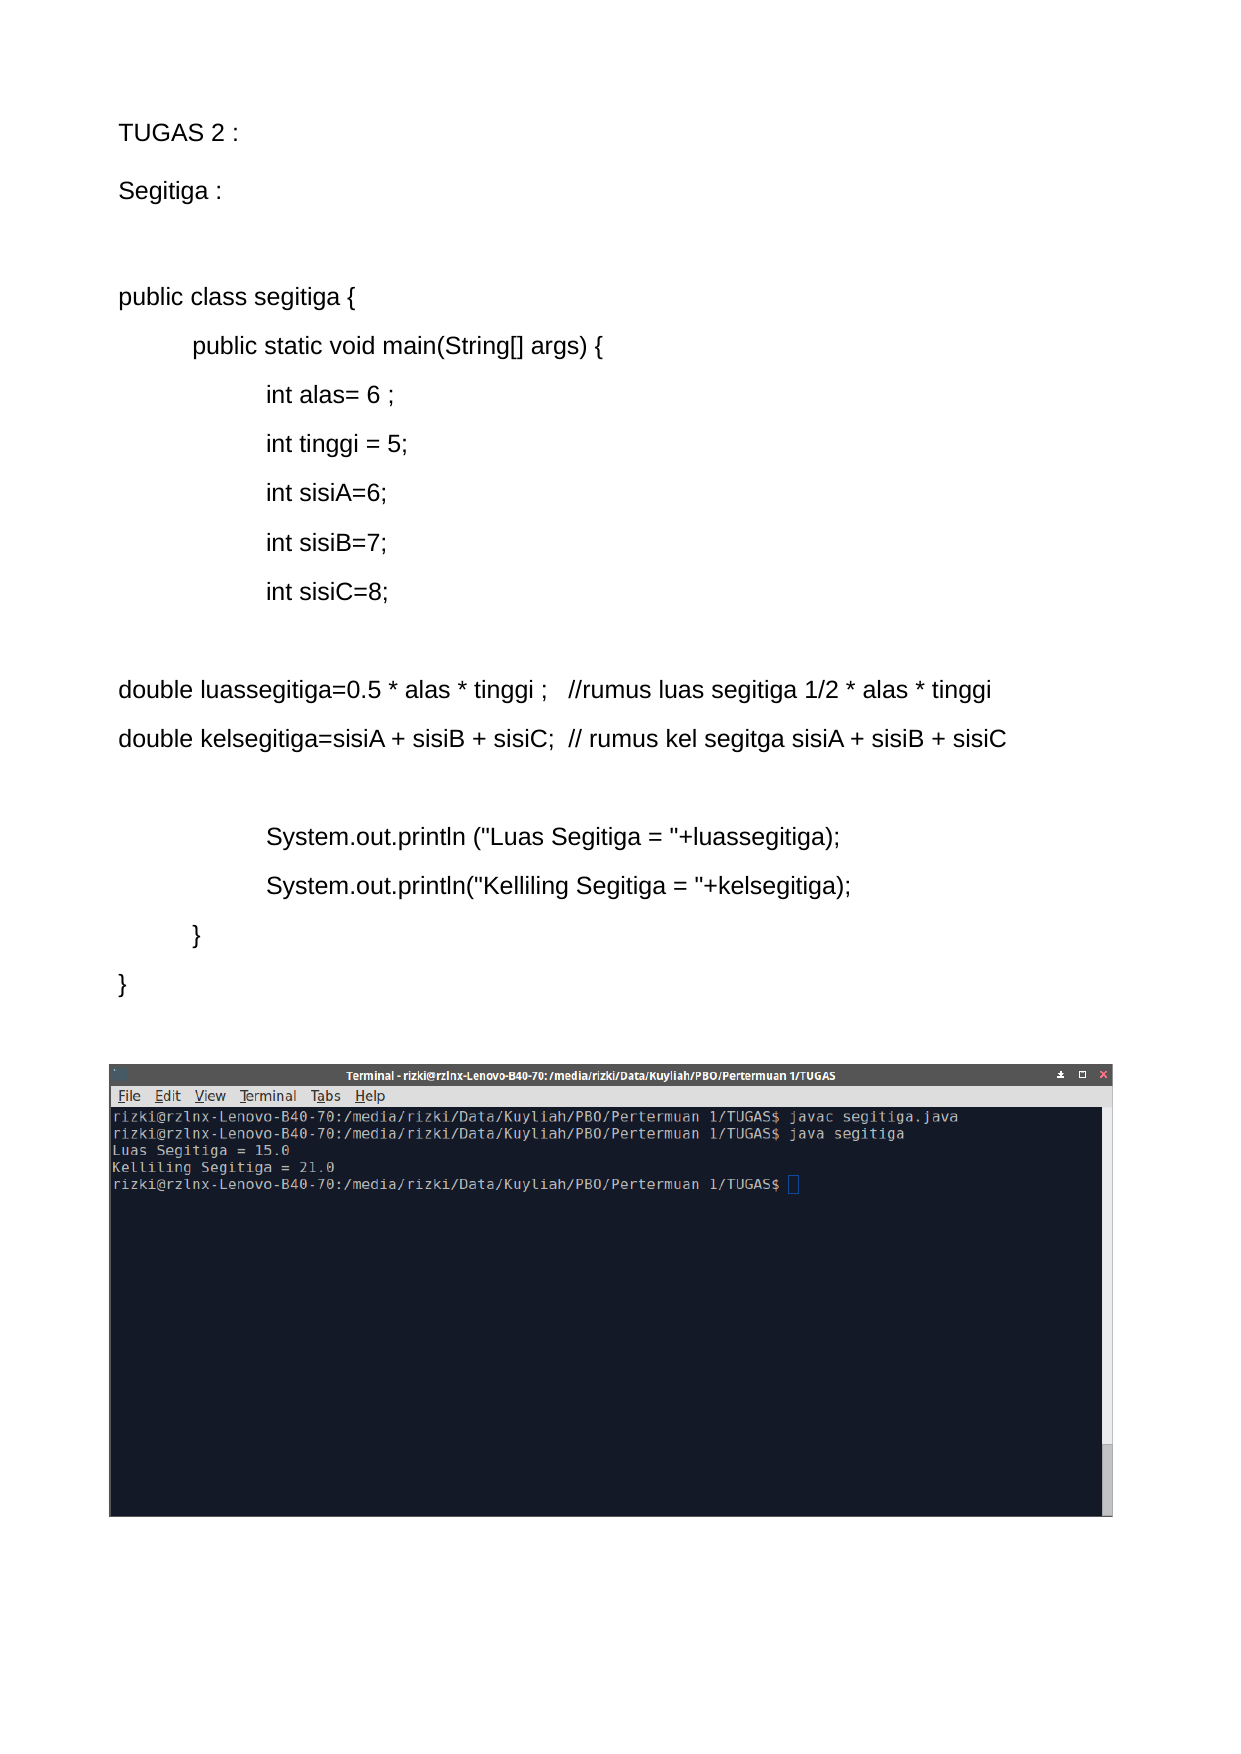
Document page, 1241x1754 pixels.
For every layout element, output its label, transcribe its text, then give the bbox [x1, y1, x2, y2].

picture [108, 1064, 1113, 1517]
text double kelsegitiga=sisiA + sisiB + sisiC; // rumus kel segitga sisiA + sisiB + sisiC [118, 724, 1122, 752]
text int sisiA=6; [118, 478, 1122, 507]
text } [118, 969, 1122, 998]
text double luassegitiga=0.5 * alas * tinggi ; //rumus luas segitiga 1/2 * alas * tinggi [118, 675, 1122, 703]
text public static void main(String[] args) { [118, 331, 1122, 360]
text System.out.println("Kelliling Segitiga = "+kelsegitiga); [118, 871, 1122, 900]
text System.out.println ("Luas Segitiga = "+luassegitiga); [118, 822, 1122, 851]
text public class segitiga { [118, 282, 1122, 311]
text Segitiga : [118, 176, 1122, 204]
text int sisiB=7; [118, 527, 1122, 556]
text } [118, 920, 1122, 949]
text TUGAS 2 : [118, 118, 1122, 147]
text int tinggi = 5; [118, 429, 1122, 458]
text int alas= 6 ; [118, 380, 1122, 409]
text int sisiC=8; [118, 577, 1122, 605]
